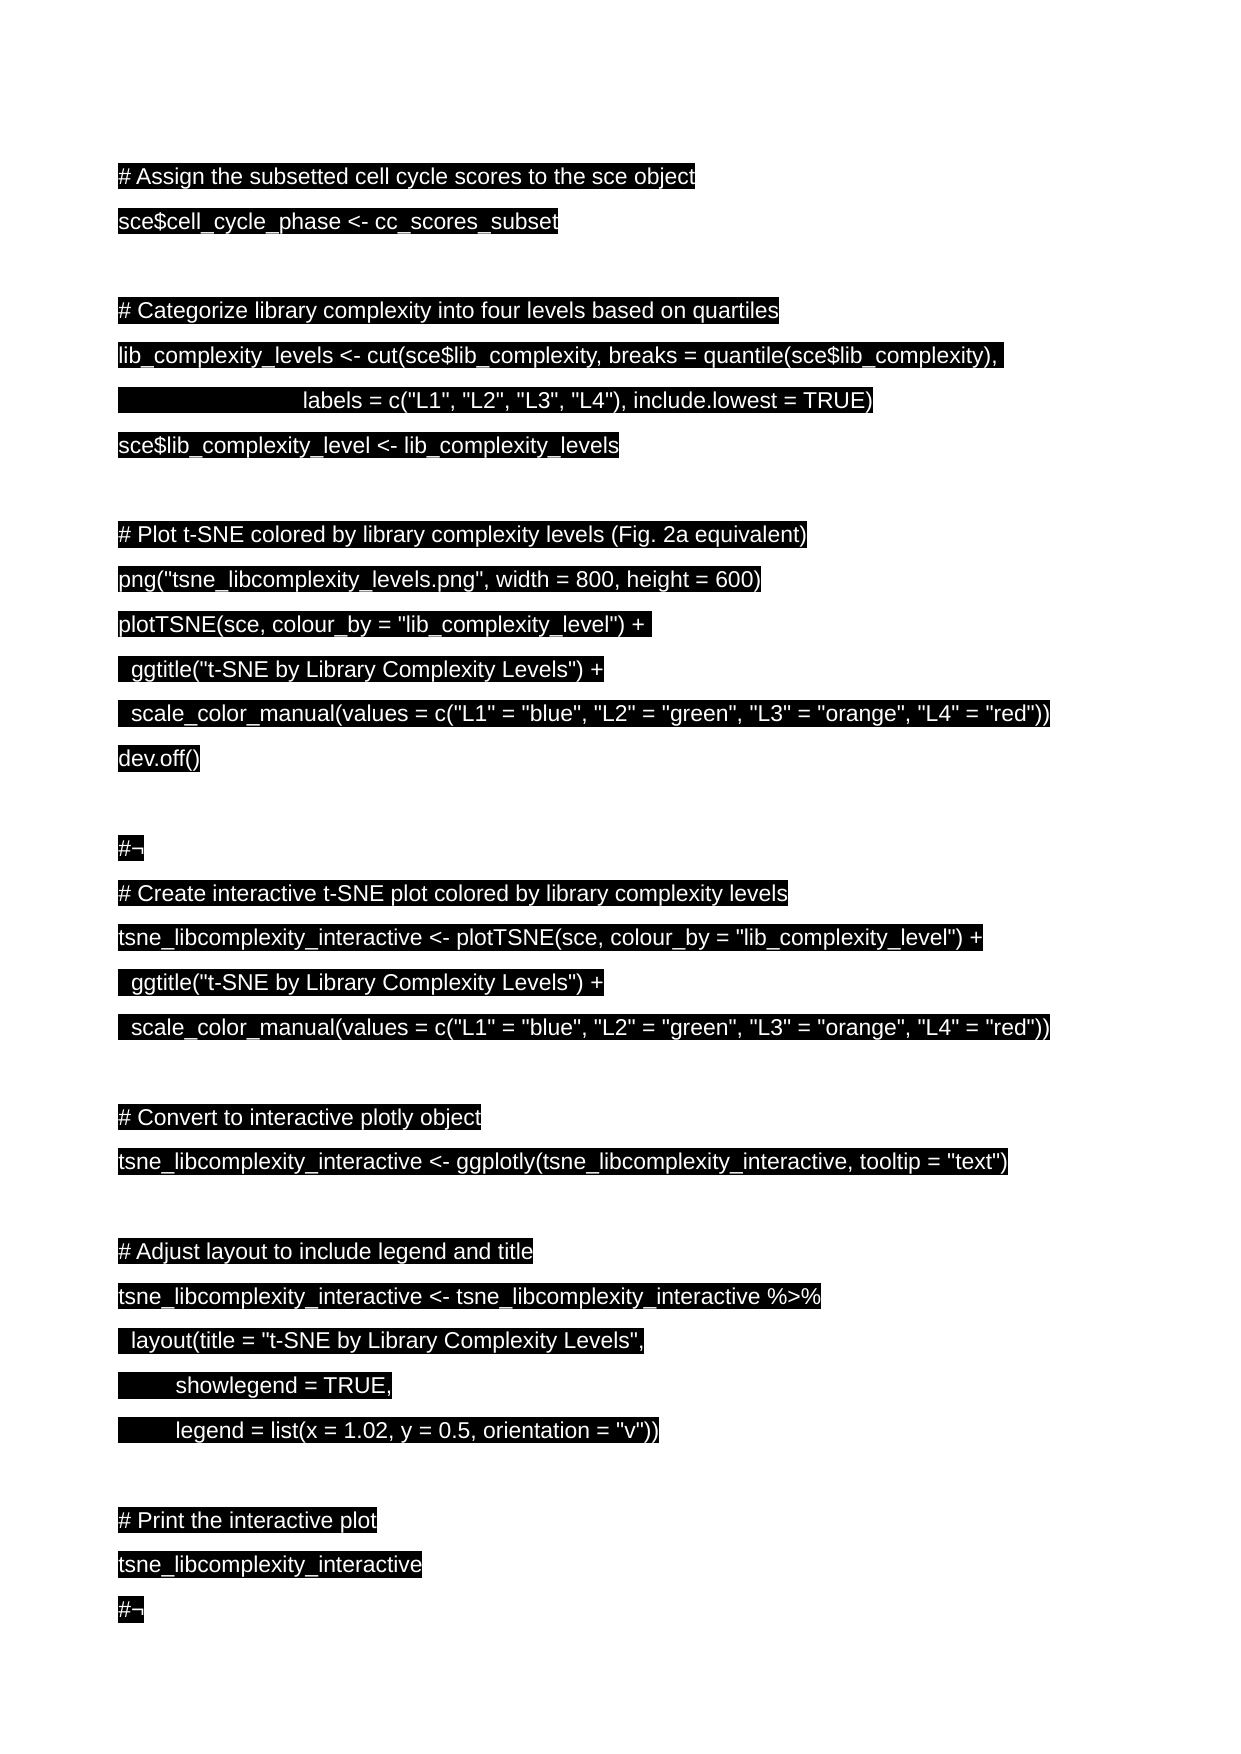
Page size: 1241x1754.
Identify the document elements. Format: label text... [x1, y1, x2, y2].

text tsne_libcomplexity_interactive <- ggplotly(tsne_libcomplexity_interactive, tooltip = "text") [118, 1148, 1122, 1175]
text # Create interactive t-SNE plot colored by library complexity levels [118, 879, 1122, 906]
text lib_complexity_levels <- cut(sce$lib_complexity, breaks = quantile(sce$lib_complexity), [118, 342, 1122, 368]
text tsne_libcomplexity_interactive <- tsne_libcomplexity_interactive %>% [118, 1283, 1122, 1309]
text # Print the interactive plot [118, 1507, 1122, 1533]
text #¬ [118, 835, 1122, 861]
text ggtitle("t-SNE by Library Complexity Levels") + [118, 656, 1122, 682]
text layout(title = "t-SNE by Library Complexity Levels", [118, 1327, 1122, 1354]
text ggtitle("t-SNE by Library Complexity Levels") + [118, 969, 1122, 996]
text # Adjust layout to include legend and title [118, 1238, 1122, 1264]
text showlegend = TRUE, [118, 1372, 1122, 1399]
text # Convert to interactive plotly object [118, 1103, 1122, 1130]
text plotTSNE(sce, colour_by = "lib_complexity_level") + [118, 611, 1122, 637]
text #¬ [118, 1596, 1122, 1623]
text sce$cell_cycle_phase <- cc_scores_subset [118, 208, 1122, 234]
text tsne_libcomplexity_interactive [118, 1551, 1122, 1578]
text scale_color_manual(values = c("L1" = "blue", "L2" = "green", "L3" = "orange", "L4" = "red")) [118, 700, 1122, 727]
text # Plot t-SNE colored by library complexity levels (Fig. 2a equivalent) [118, 521, 1122, 548]
text labels = c("L1", "L2", "L3", "L4"), include.lowest = TRUE) [118, 387, 1122, 413]
text sce$lib_complexity_level <- lib_complexity_levels [118, 432, 1122, 458]
text # Assign the subsetted cell cycle scores to the sce object [118, 163, 1122, 189]
text # Categorize library complexity into four levels based on quartiles [118, 297, 1122, 324]
text png("tsne_libcomplexity_levels.png", width = 800, height = 600) [118, 566, 1122, 592]
text dev.off() [118, 745, 1122, 772]
text tsne_libcomplexity_interactive <- plotTSNE(sce, colour_by = "lib_complexity_level") + [118, 924, 1122, 951]
text scale_color_manual(values = c("L1" = "blue", "L2" = "green", "L3" = "orange", "L4" = "red")) [118, 1014, 1122, 1040]
text legend = list(x = 1.02, y = 0.5, orientation = "v")) [118, 1417, 1122, 1443]
